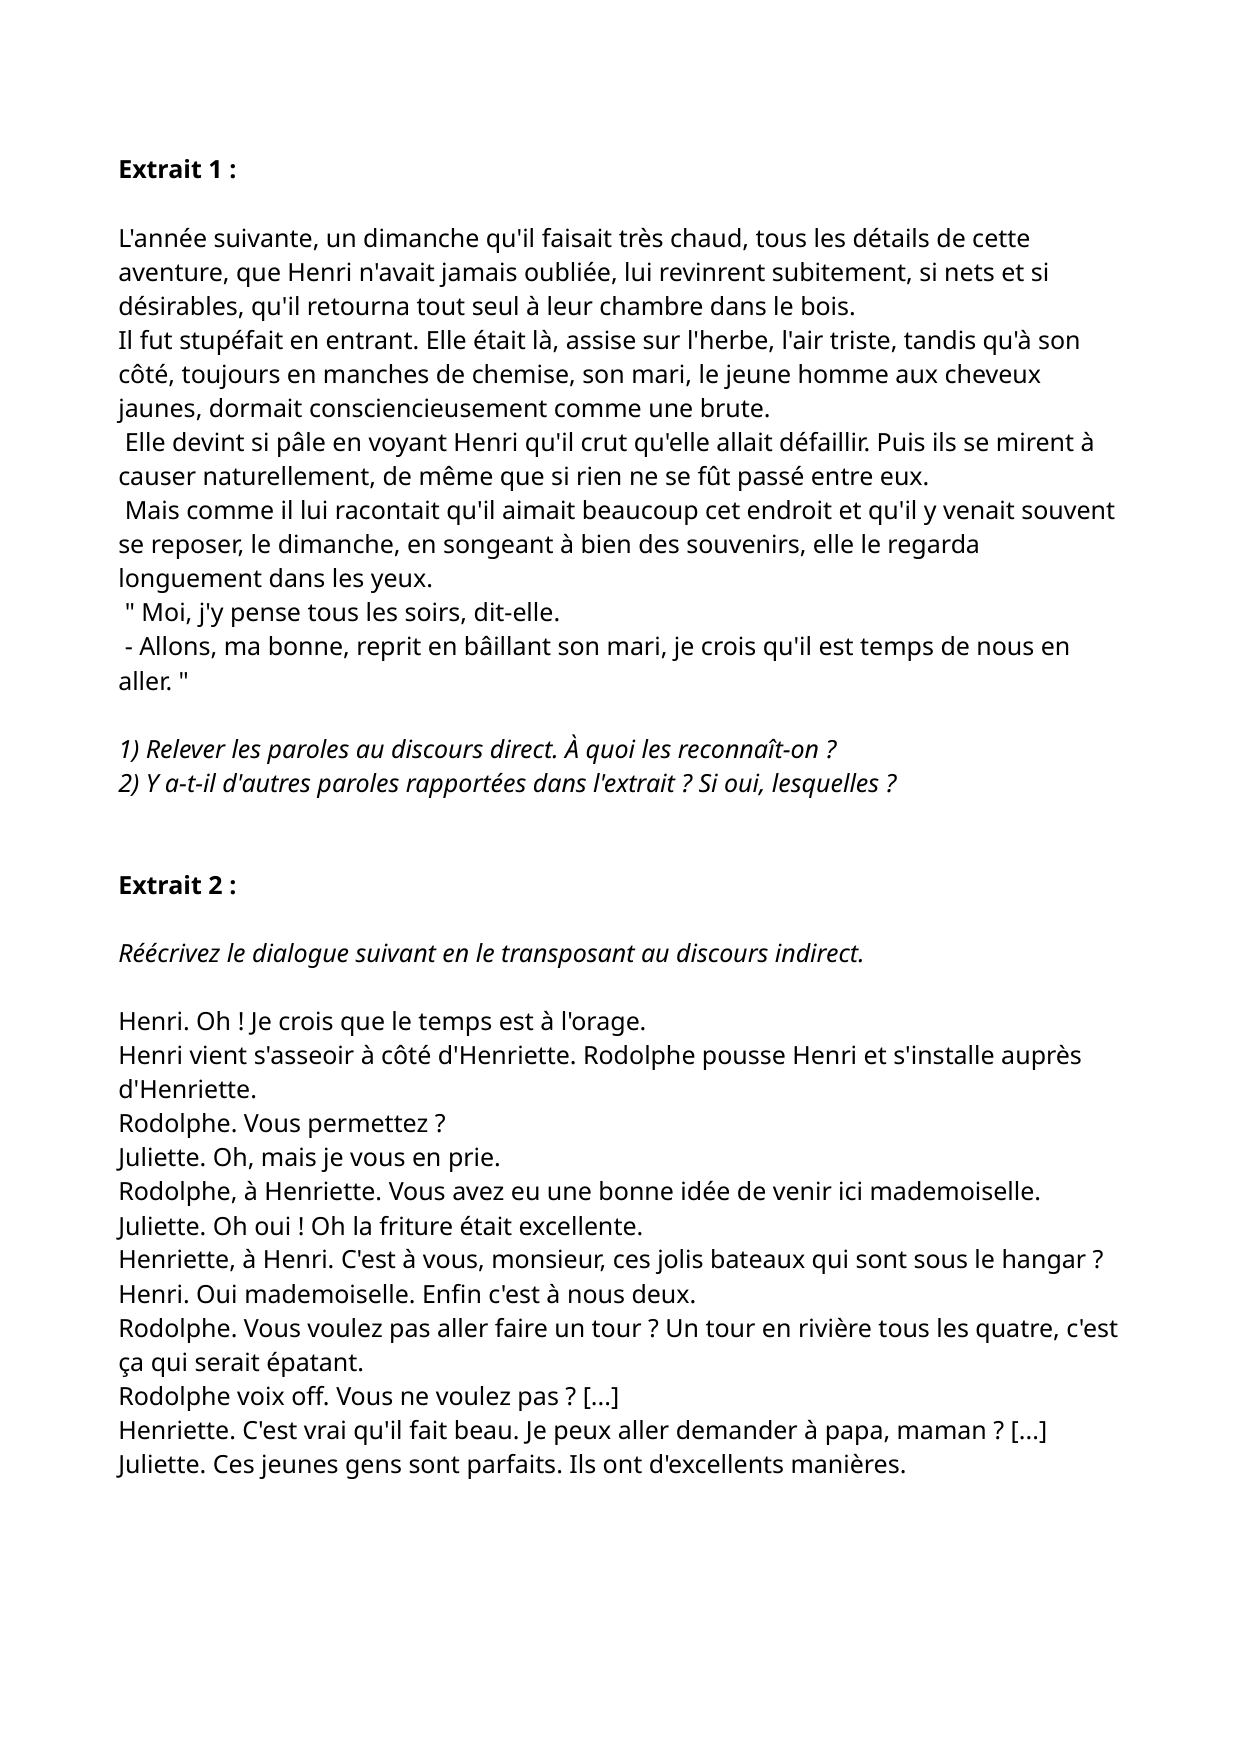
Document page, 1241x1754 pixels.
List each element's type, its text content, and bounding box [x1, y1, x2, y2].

text - Allons, ma bonne, reprit en bâillant son mari, je crois qu'il est temps de nous en aller. " [118, 629, 1122, 697]
text Henri vient s'asseoir à côté d'Henriette. Rodolphe pousse Henri et s'installe auprès d'Henriette. [118, 1038, 1122, 1106]
text Réécrivez le dialogue suivant en le transposant au discours indirect. [118, 936, 1122, 970]
text Henriette, à Henri. C'est à vous, monsieur, ces jolis bateaux qui sont sous le hangar ? [118, 1242, 1122, 1276]
text Henriette. C'est vrai qu'il fait beau. Je peux aller demander à papa, maman ? [...] [118, 1412, 1122, 1447]
text Henri. Oui mademoiselle. Enfin c'est à nous deux. [118, 1276, 1122, 1310]
text Juliette. Oh, mais je vous en prie. [118, 1140, 1122, 1174]
text 1) Relever les paroles au discours direct. À quoi les reconnaît-on ? [118, 731, 1122, 765]
text Rodolphe, à Henriette. Vous avez eu une bonne idée de venir ici mademoiselle. [118, 1174, 1122, 1208]
text Elle devint si pâle en voyant Henri qu'il crut qu'elle allait défaillir. Puis ils se mirent à causer naturellement, de même que si rien ne se fût passé entre eux. [118, 425, 1122, 493]
text L'année suivante, un dimanche qu'il faisait très chaud, tous les détails de cette aventure, que Henri n'avait jamais oubliée, lui revinrent subitement, si nets et si désirables, qu'il retourna tout seul à leur chambre dans le bois. [118, 220, 1122, 322]
text 2) Y a-t-il d'autres paroles rapportées dans l'extrait ? Si oui, lesquelles ? [118, 765, 1122, 799]
text Extrait 2 : [118, 867, 1122, 902]
text Il fut stupéfait en entrant. Elle était là, assise sur l'herbe, l'air triste, tandis qu'à son côté, toujours en manches de chemise, son mari, le jeune homme aux cheveux jaunes, dormait consciencieusement comme une brute. [118, 322, 1122, 425]
text " Moi, j'y pense tous les soirs, dit-elle. [118, 595, 1122, 629]
text Henri. Oh ! Je crois que le temps est à l'orage. [118, 1004, 1122, 1038]
text Rodolphe. Vous voulez pas aller faire un tour ? Un tour en rivière tous les quatre, c'est ça qui serait épatant. [118, 1310, 1122, 1378]
text Rodolphe voix off. Vous ne voulez pas ? [...] [118, 1378, 1122, 1412]
text Extrait 1 : [118, 152, 1122, 186]
text Rodolphe. Vous permettez ? [118, 1106, 1122, 1140]
text Juliette. Oh oui ! Oh la friture était excellente. [118, 1208, 1122, 1242]
text Mais comme il lui racontait qu'il aimait beaucoup cet endroit et qu'il y venait souvent se reposer, le dimanche, en songeant à bien des souvenirs, elle le regarda longuement dans les yeux. [118, 493, 1122, 595]
text Juliette. Ces jeunes gens sont parfaits. Ils ont d'excellents manières. [118, 1447, 1122, 1481]
